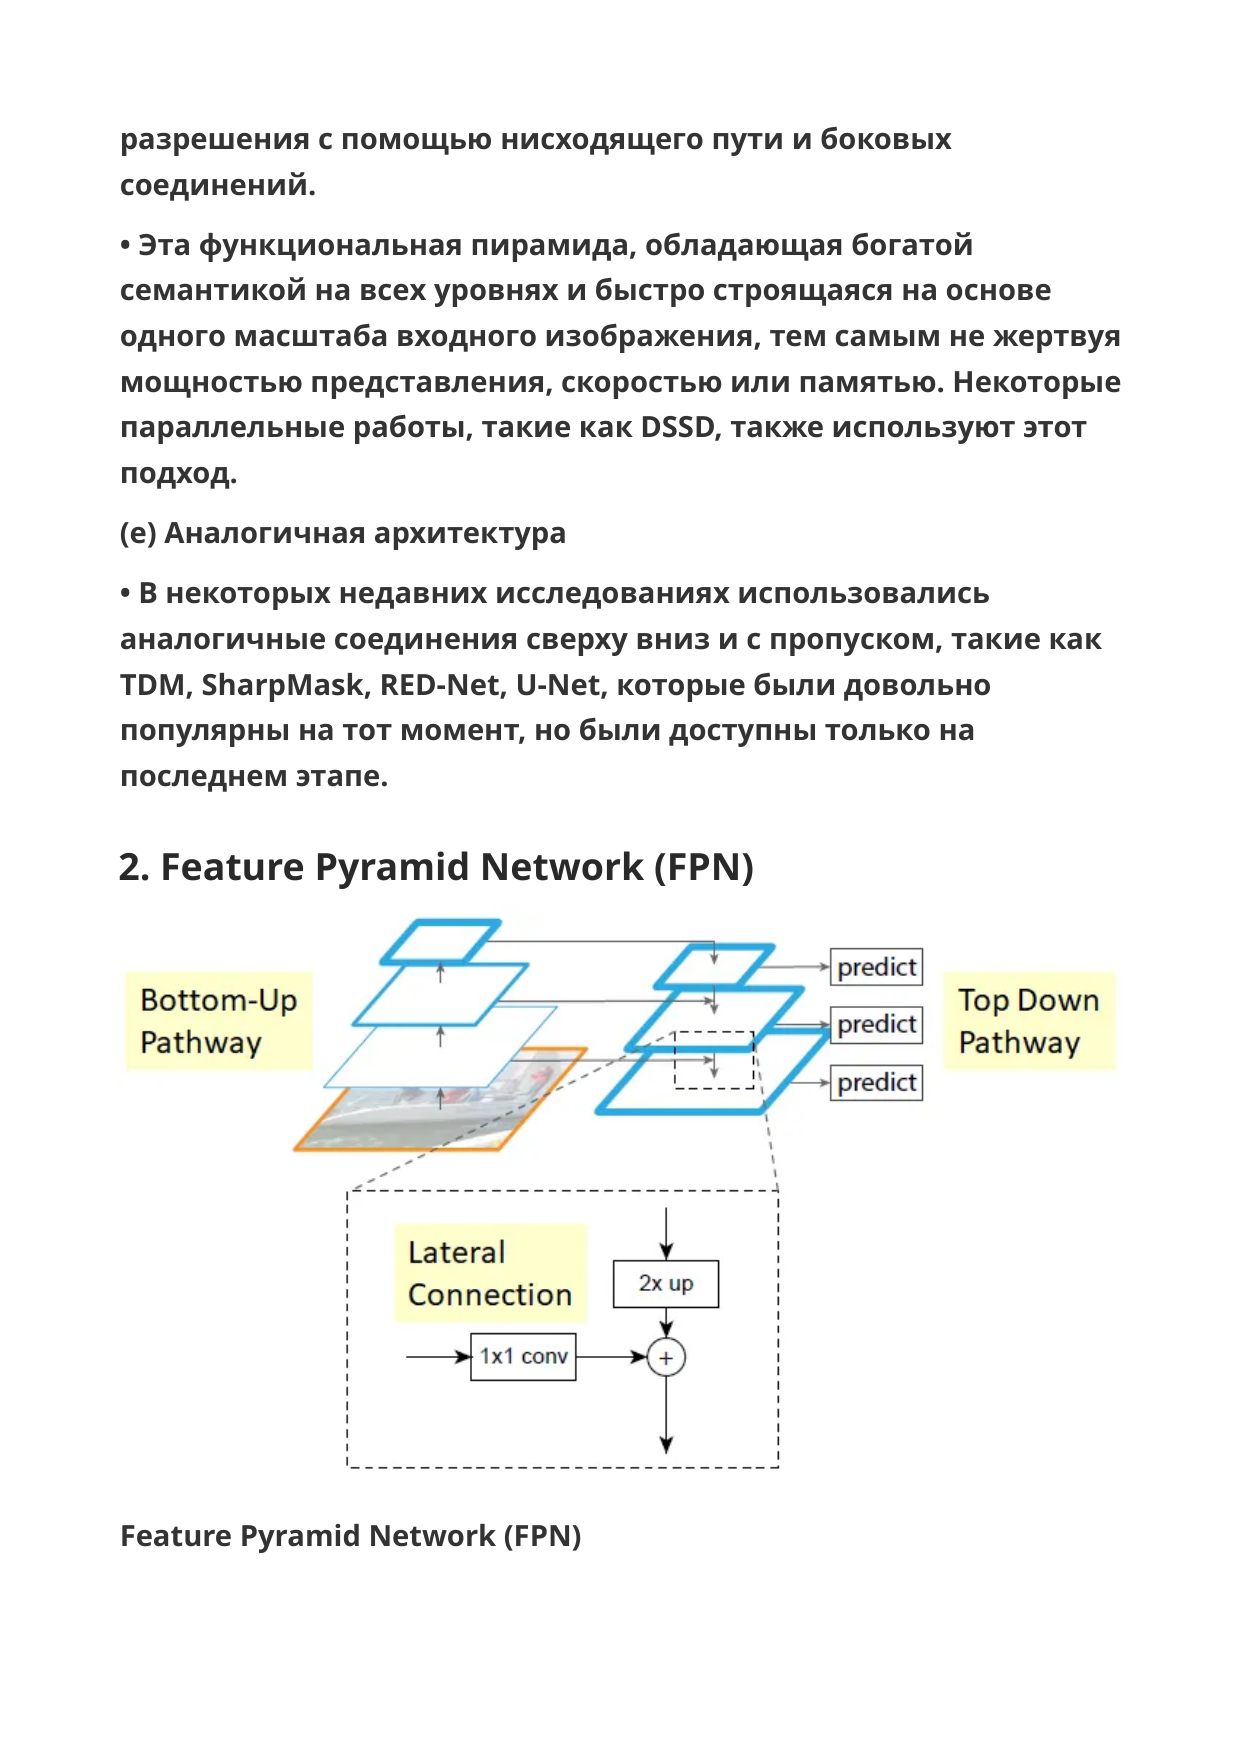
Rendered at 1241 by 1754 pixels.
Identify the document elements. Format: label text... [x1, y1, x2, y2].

text Feature Pyramid Network (FPN) [118, 1516, 1122, 1555]
subtitle 2. Feature Pyramid Network (FPN) [118, 840, 1122, 891]
text • В некоторых недавних исследованиях использовались аналогичные соединения сверху вниз и с пропуском, такие как TDM, SharpMask, RED-Net, U-Net, которые были довольно популярны на тот момент, но были доступны только на последнем этапе. [118, 572, 1122, 795]
picture [118, 903, 1123, 1479]
text (e) Аналогичная архитектура [118, 512, 1122, 552]
text разрешения с помощью нисходящего пути и боковых соединений. [118, 118, 1122, 203]
text • Эта функциональная пирамида, обладающая богатой семантикой на всех уровнях и быстро строящаяся на основе одного масштаба входного изображения, тем самым не жертвуя мощностью представления, скоростью или памятью. Некоторые параллельные работы, такие как DSSD, также используют этот подход. [118, 224, 1122, 492]
